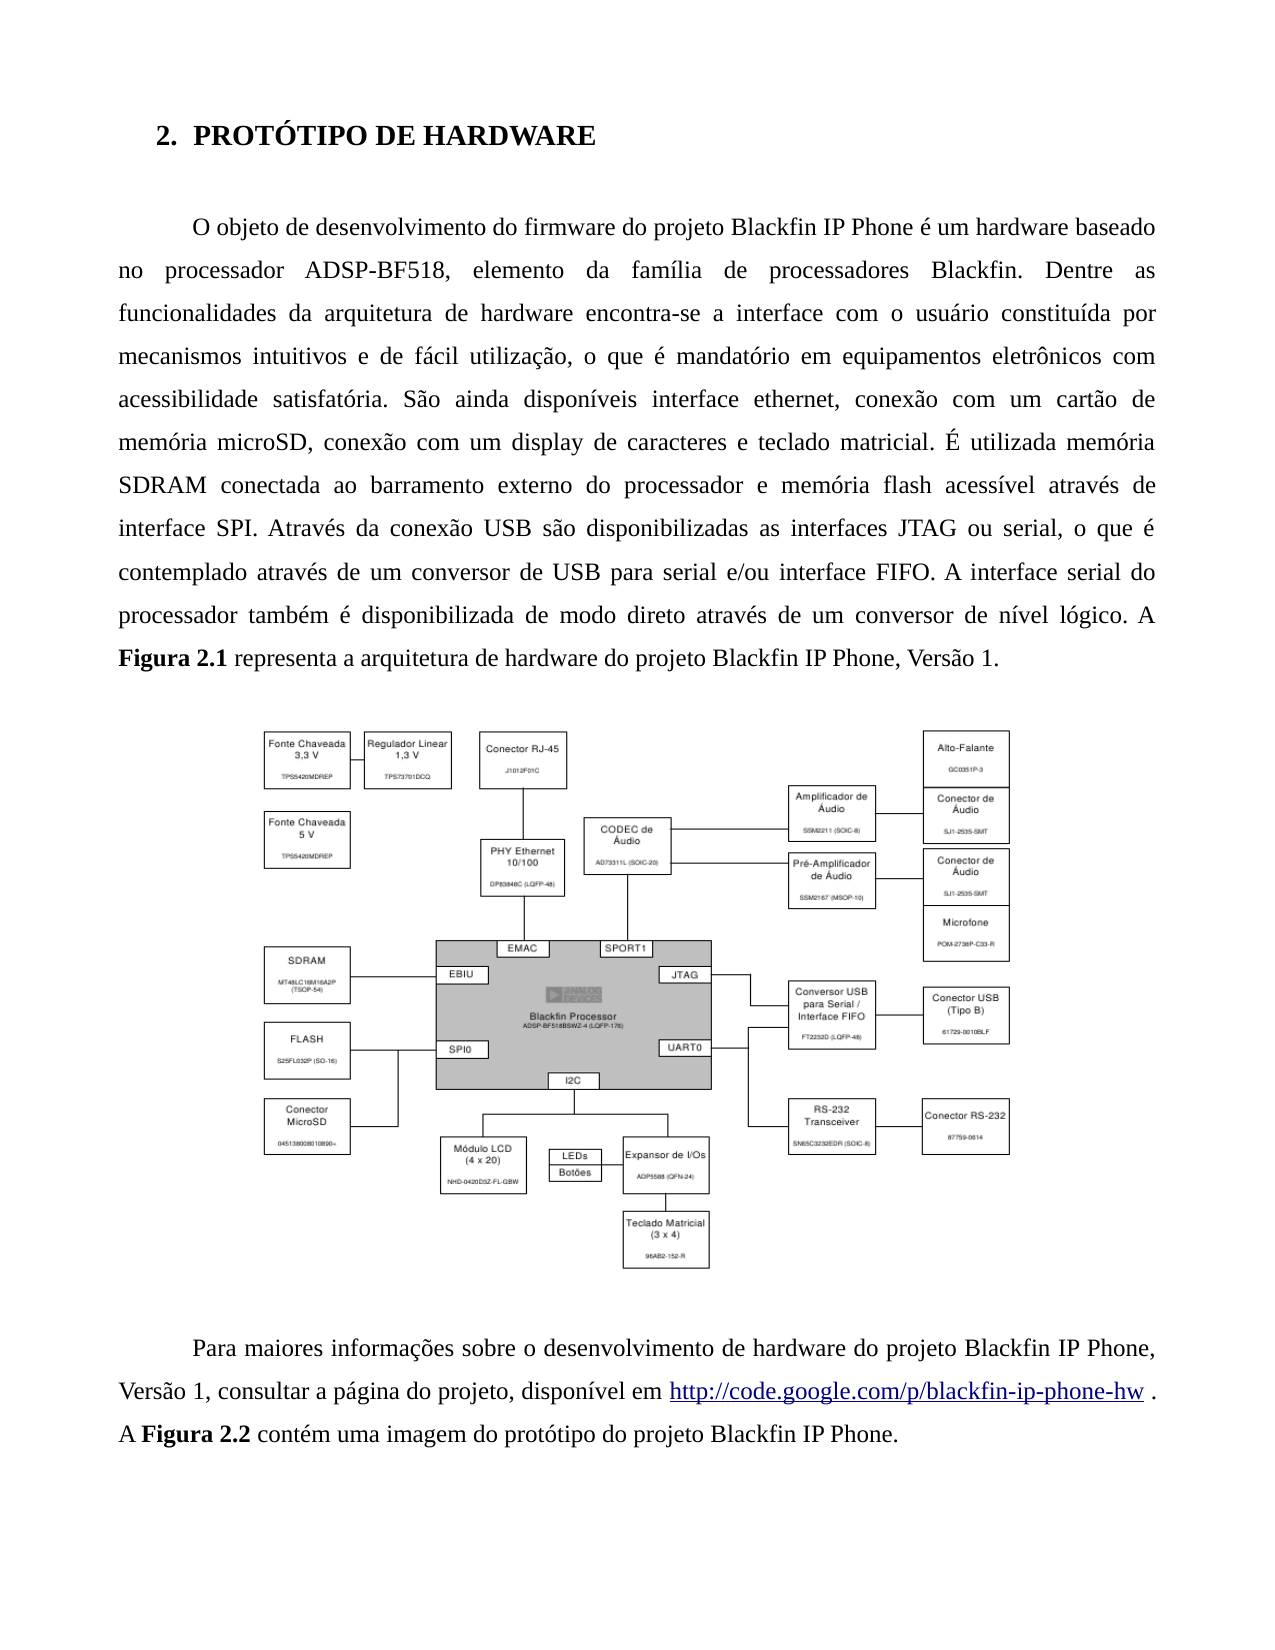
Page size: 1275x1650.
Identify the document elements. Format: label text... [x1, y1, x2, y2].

text Para maiores informações sobre o desenvolvimento de hardware do projeto Blackfin IP Phone, Versão 1, consultar a página do projeto, disponível em http://code.google.com/p/blackfin-ip-phone-hw . A Figura 2.2 contém uma imagem do protótipo do projeto Blackfin IP Phone. [118, 1333, 1157, 1448]
text O objeto de desenvolvimento do firmware do projeto Blackfin IP Phone é um hardware baseado no processador ADSP-BF518, elemento da família de processadores Blackfin. Dentre as funcionalidades da arquitetura de hardware encontra-se a interface com o usuário constituída por mecanismos intuitivos e de fácil utilização, o que é mandatório em equipamentos eletrônicos com acessibilidade satisfatória. São ainda disponíveis interface ethernet, conexão com um cartão de memória microSD, conexão com um display de caracteres e teclado matricial. É utilizada memória SDRAM conectada ao barramento externo do processador e memória flash acessível através de interface SPI. Através da conexão USB são disponibilizadas as interfaces JTAG ou serial, o que é contemplado através de um conversor de USB para serial e/ou interface FIFO. A interface serial do processador também é disponibilizada de modo direto através de um conversor de nível lógico. A Figura 2.1 representa a arquitetura de hardware do projeto Blackfin IP Phone, Versão 1. [118, 212, 1157, 672]
list PROTÓTIPO DE HARDWARE [156, 118, 1157, 152]
picture [253, 717, 1023, 1279]
